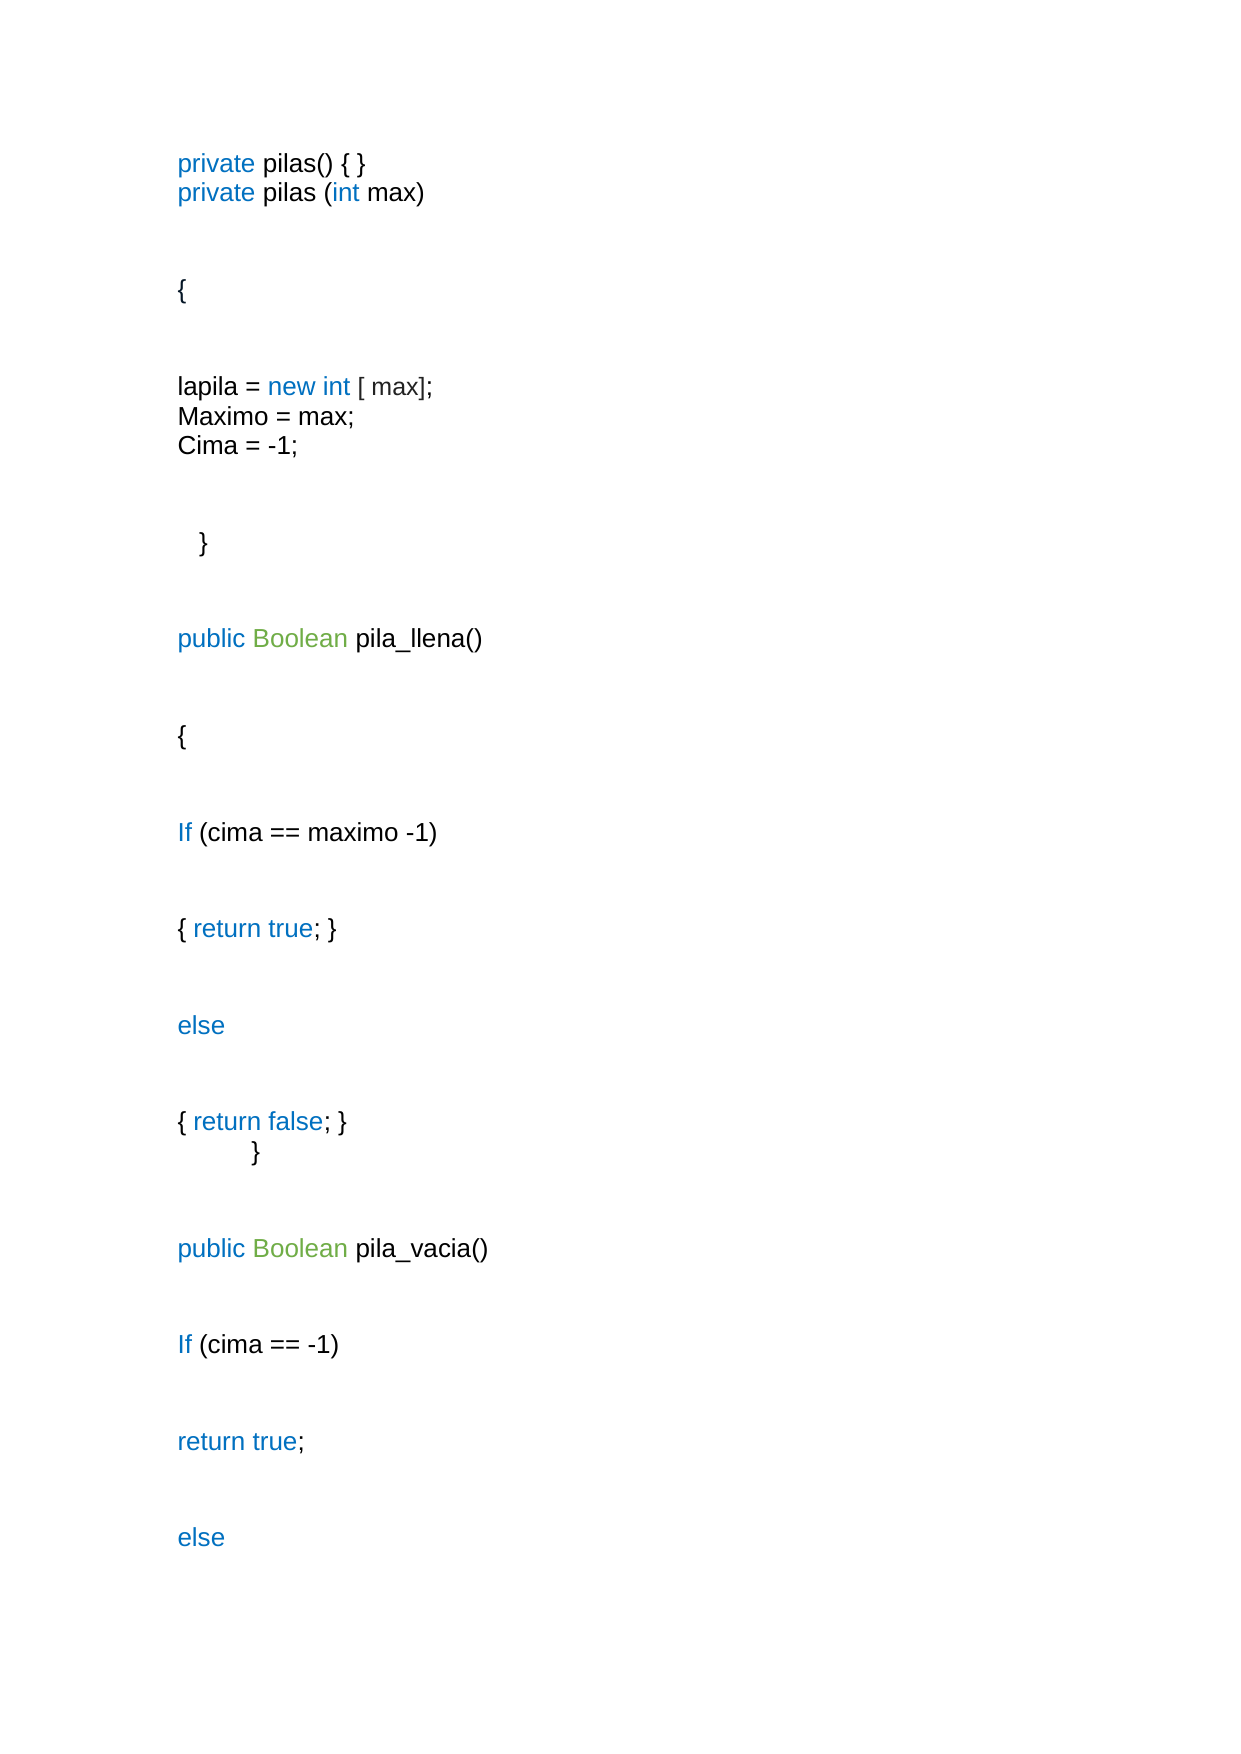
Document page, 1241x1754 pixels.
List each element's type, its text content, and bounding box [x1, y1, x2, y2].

text public Boolean pila_llena() [177, 623, 1063, 653]
text If (cima == -1) [177, 1329, 1063, 1359]
text else [177, 1010, 1063, 1040]
text { return true; } [177, 913, 1063, 943]
text lapila = new int [ max]; Maximo = max; Cima = -1; [177, 371, 1063, 460]
text else [177, 1522, 1063, 1552]
text public Boolean pila_vacia() [177, 1233, 1063, 1263]
text { return false; } } [177, 1106, 1063, 1166]
text If (cima == maximo -1) [177, 817, 1063, 847]
text return true; [177, 1426, 1063, 1456]
text private pilas() { } private pilas (int max) [177, 148, 1063, 207]
text { [177, 274, 1063, 304]
text { [177, 720, 1063, 750]
text } [177, 527, 1063, 557]
